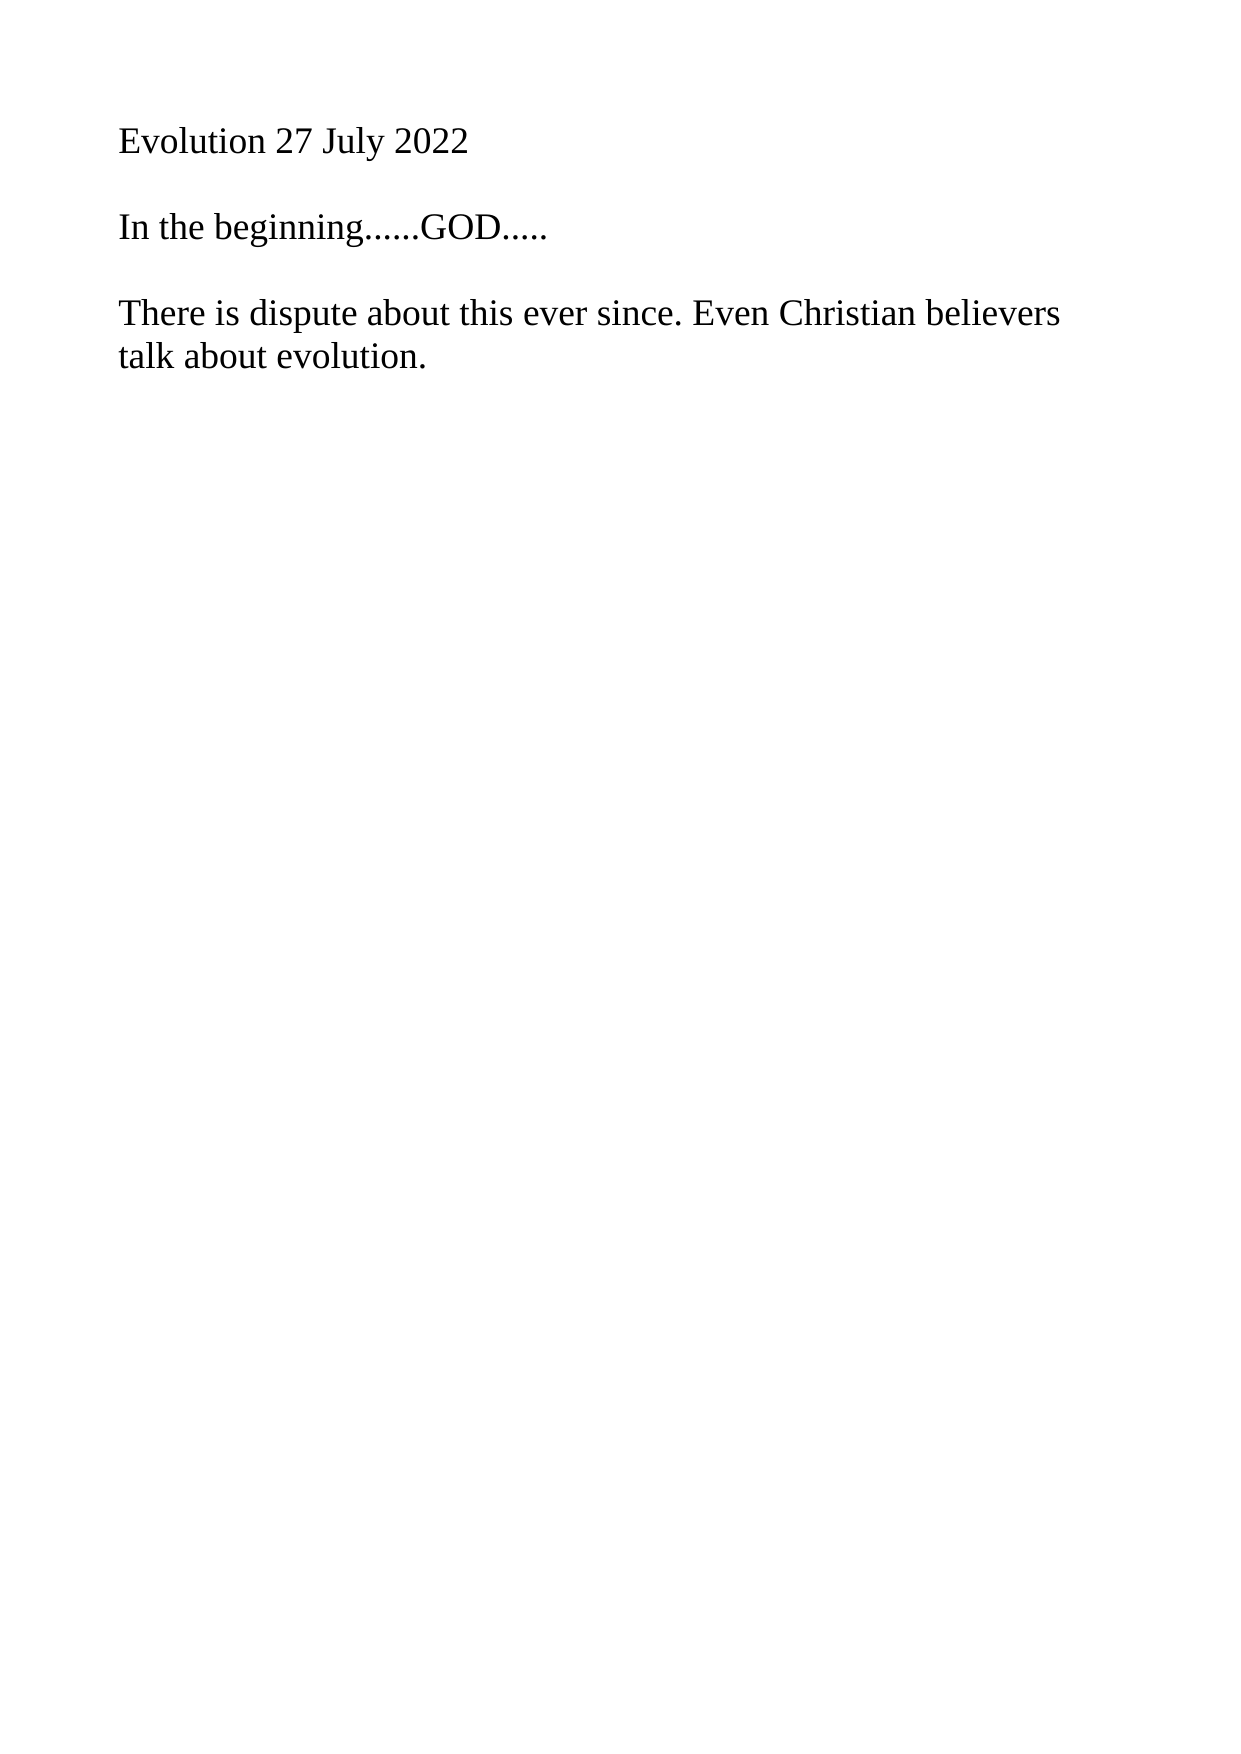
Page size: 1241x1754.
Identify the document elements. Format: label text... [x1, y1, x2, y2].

text In the beginning......GOD..... [118, 204, 1122, 247]
text Evolution 27 July 2022 [118, 118, 1122, 161]
text There is dispute about this ever since. Even Christian believers talk about evolution. [118, 291, 1122, 377]
